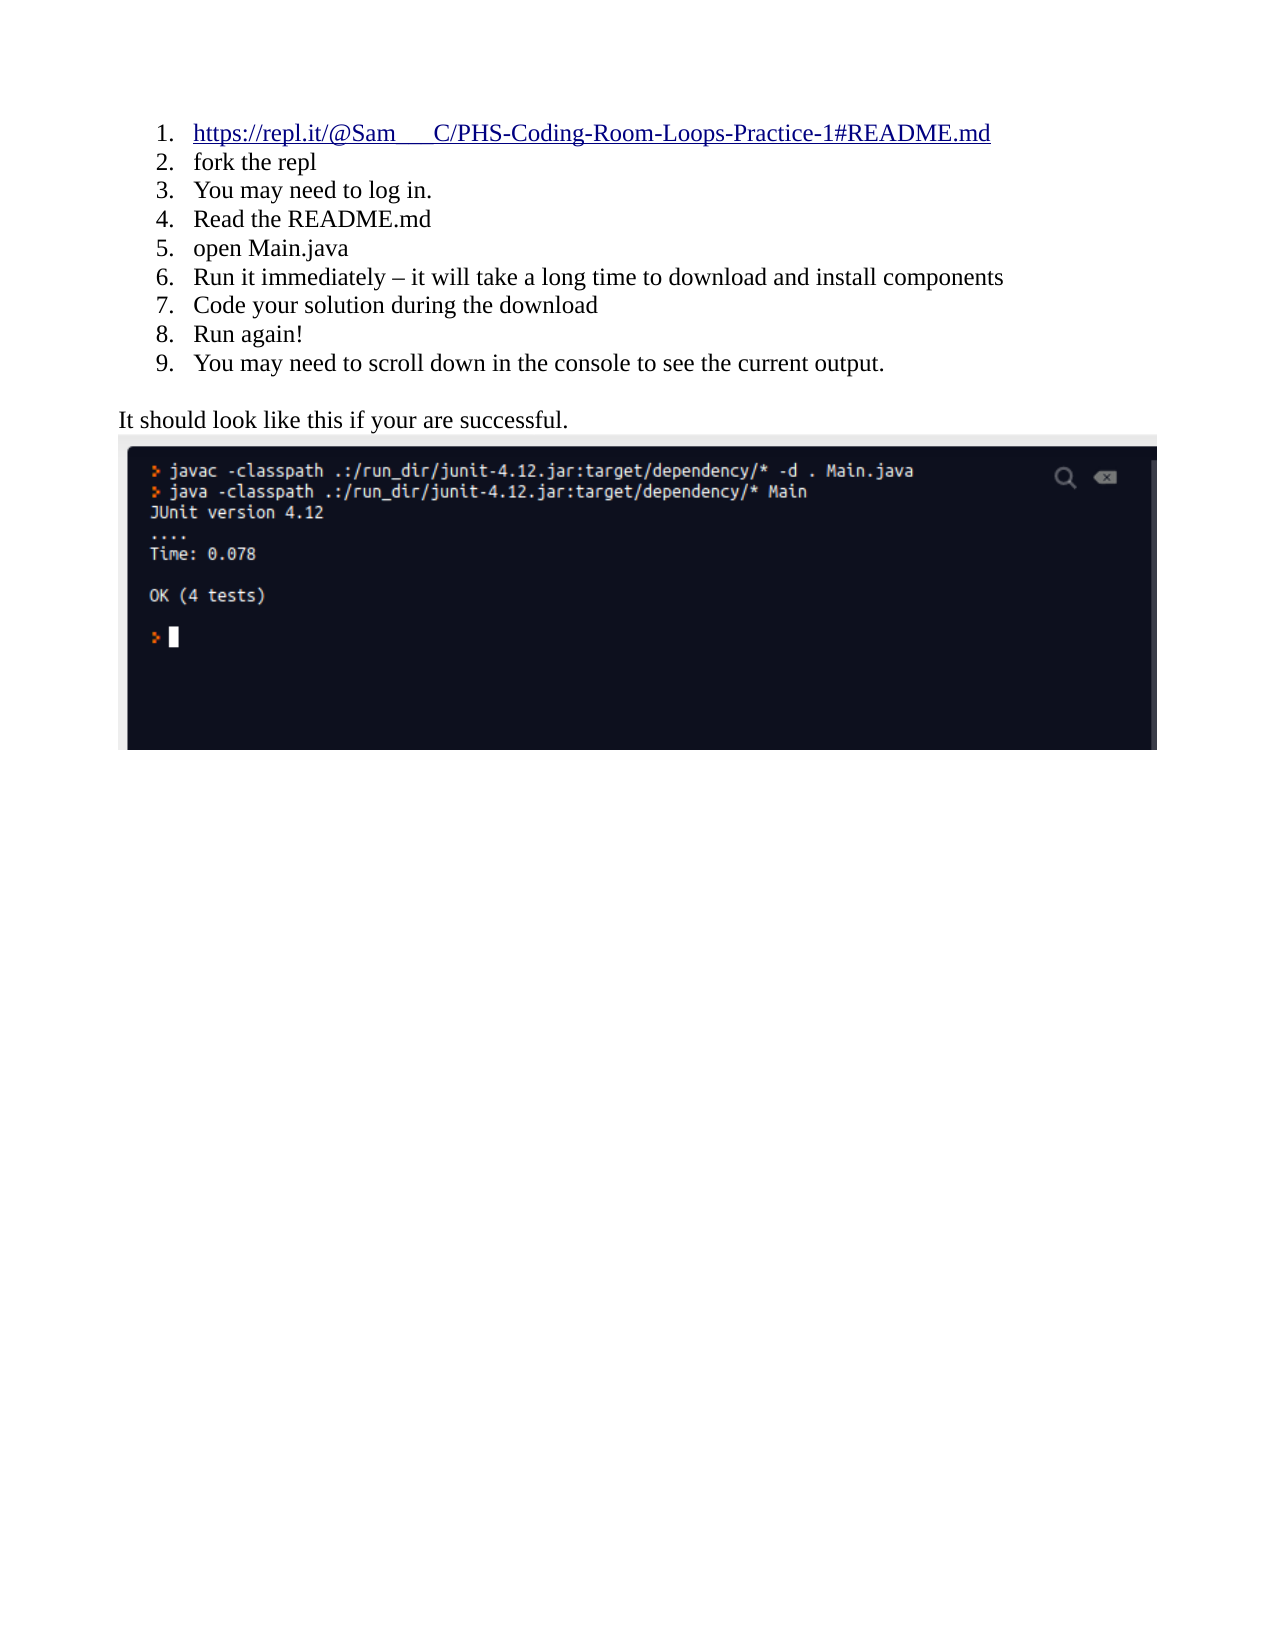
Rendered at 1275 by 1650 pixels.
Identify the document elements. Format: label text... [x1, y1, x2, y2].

text It should look like this if your are successful. [118, 406, 1157, 434]
list You may need to scroll down in the console to see the current output. [156, 348, 1157, 377]
list fork the repl [156, 147, 1157, 176]
list You may need to log in. [156, 176, 1157, 204]
list https://repl.it/@Sam___C/PHS-Coding-Room-Loops-Practice-1#README.md [156, 118, 1157, 147]
list Run it immediately – it will take a long time to download and install components [156, 262, 1157, 291]
list Read the README.md [156, 204, 1157, 233]
list Run again! [156, 319, 1157, 348]
picture [118, 434, 1157, 750]
list open Main.java [156, 233, 1157, 262]
list Code your solution during the download [156, 291, 1157, 319]
